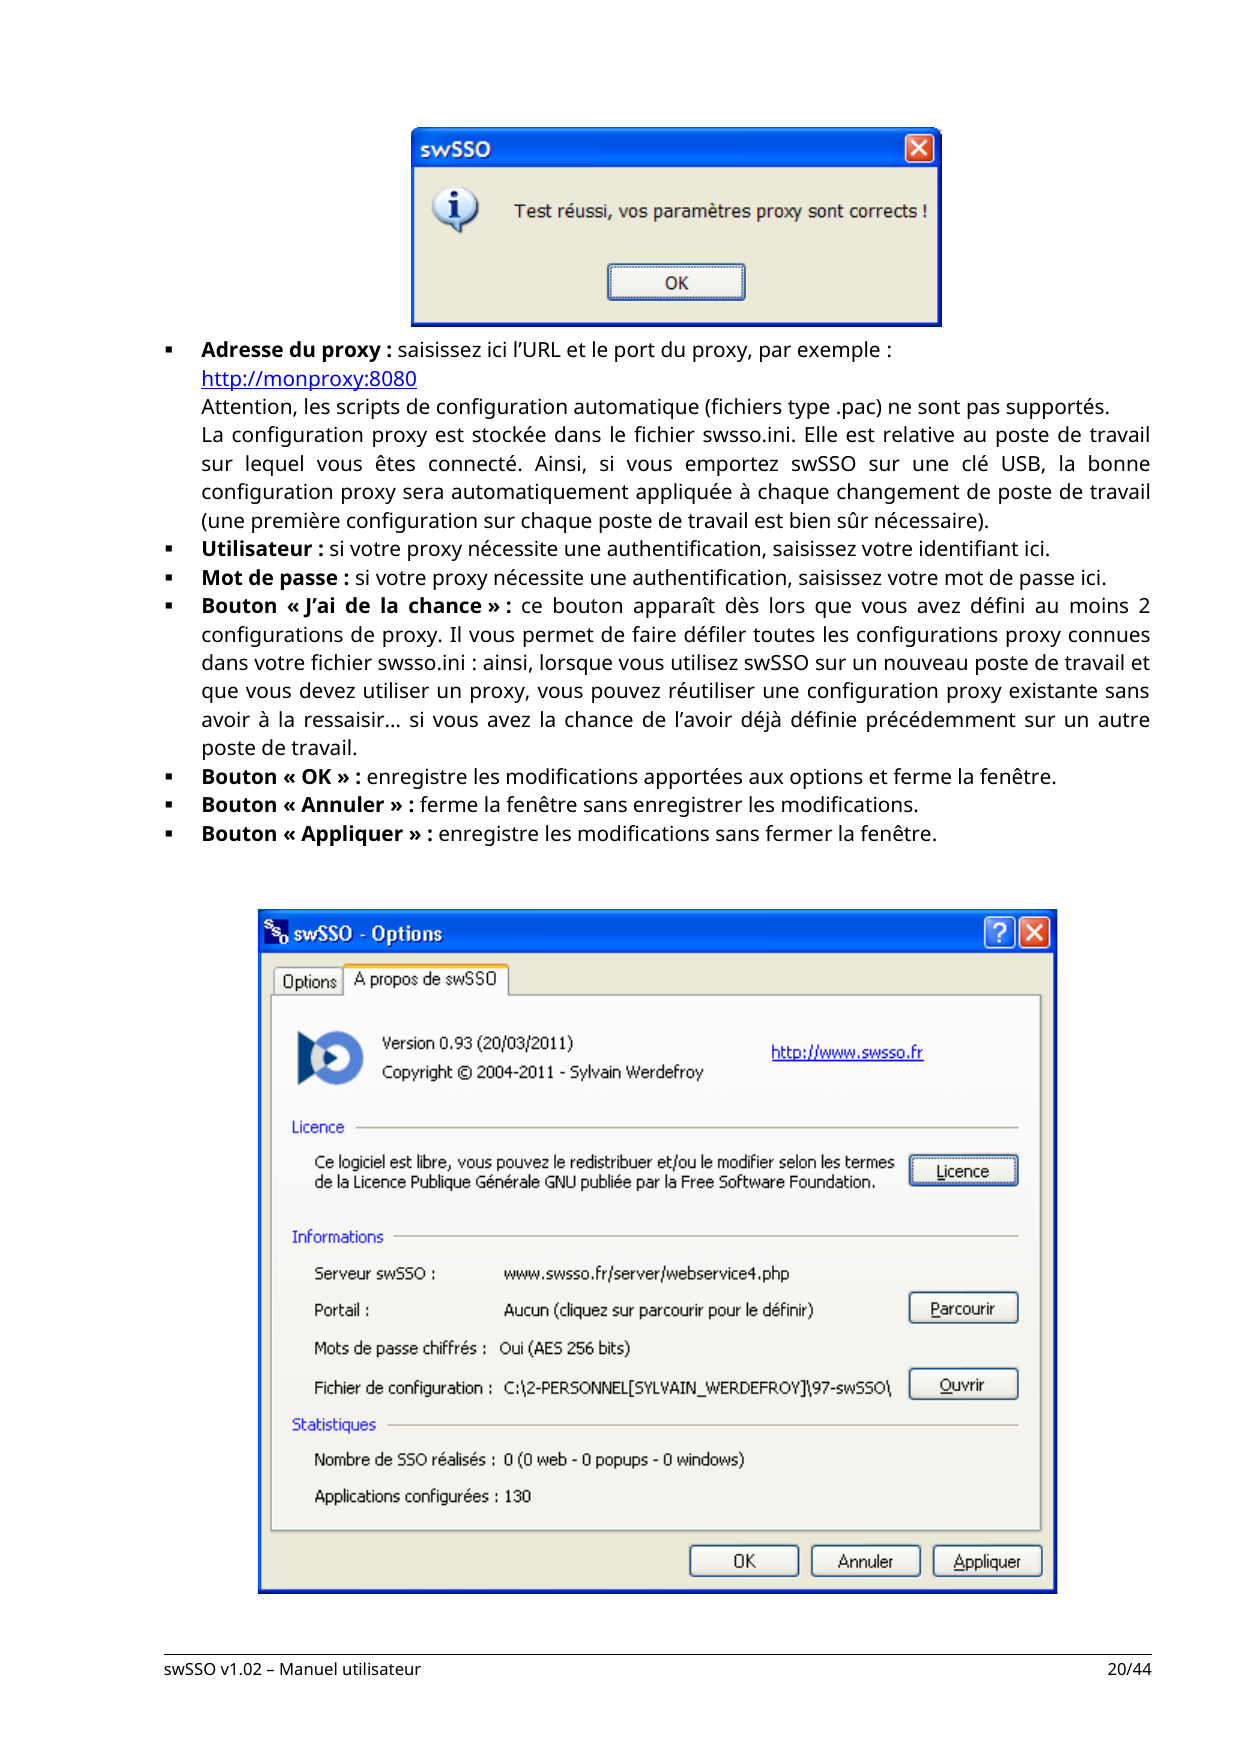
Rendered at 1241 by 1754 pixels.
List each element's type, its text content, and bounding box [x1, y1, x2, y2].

picture [411, 127, 942, 327]
list Bouton « Appliquer » : enregistre les modifications sans fermer la fenêtre. [164, 819, 1152, 847]
list Bouton « Annuler » : ferme la fenêtre sans enregistrer les modifications. [164, 790, 1152, 819]
list Mot de passe : si votre proxy nécessite une authentification, saisissez votre mot de passe ici. [164, 563, 1152, 591]
list Utilisateur : si votre proxy nécessite une authentification, saisissez votre identifiant ici. [164, 534, 1152, 563]
picture [257, 909, 1058, 1594]
list Bouton « OK » : enregistre les modifications apportées aux options et ferme la fenêtre. [164, 762, 1152, 790]
text Attention, les scripts de configuration automatique (fichiers type .pac) ne sont pas supportés. [201, 392, 1152, 421]
list Bouton « J’ai de la chance » : ce bouton apparaît dès lors que vous avez défini au moins 2 configurations de proxy. Il vous permet de faire défiler toutes les configurations proxy connues dans votre fichier swsso.ini : ainsi, lorsque vous utilisez swSSO sur un nouveau poste de travail et que vous devez utiliser un proxy, vous pouvez réutiliser une configuration proxy existante sans avoir à la ressaisir… si vous avez la chance de l’avoir déjà définie précédemment sur un autre poste de travail. [164, 591, 1152, 762]
text La configuration proxy est stockée dans le fichier swsso.ini. Elle est relative au poste de travail sur lequel vous êtes connecté. Ainsi, si vous emportez swSSO sur une clé USB, la bonne configuration proxy sera automatiquement appliquée à chaque changement de poste de travail (une première configuration sur chaque poste de travail est bien sûr nécessaire). [201, 421, 1152, 534]
list Adresse du proxy : saisissez ici l’URL et le port du proxy, par exemple : [164, 335, 1152, 364]
text http://monproxy:8080 [201, 364, 1152, 392]
